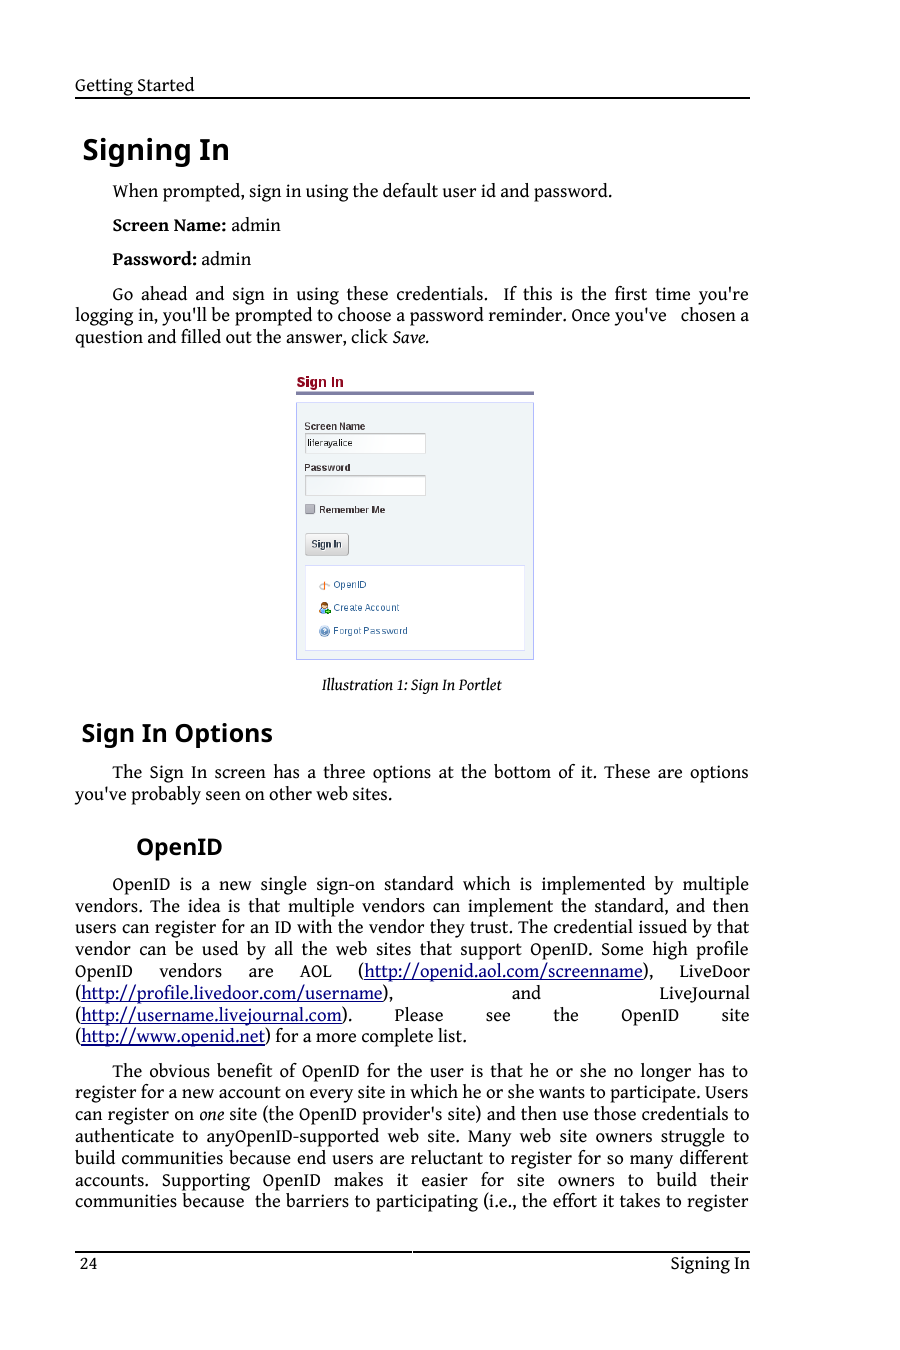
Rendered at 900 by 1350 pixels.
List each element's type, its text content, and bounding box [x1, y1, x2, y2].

subtitle OpenID [130, 831, 750, 862]
text The obvious benefit of OpenID for the user is that he or she no longer has to register for a new account on every site in which he or she wants to participate. Users can register on one site (the OpenID provider's site) and then use those credentials to authenticate to anyOpenID-supported web site. Many web site owners struggle to build communities because end users are reluctant to register for so many different accounts. Supporting OpenID makes it easier for site owners to build their communities because the barriers to participating (i.e., the effort it takes to register [75, 1061, 750, 1213]
text The Sign In screen has a three options at the bottom of it. These are options you've probably seen on other web sites. [75, 762, 750, 805]
text Go ahead and sign in using these credentials. If this is the first time you're logging in, you'll be prompted to choose a password reminder. Once you've chosen a question and filled out the answer, click Save. [75, 283, 750, 349]
text OpenID is a new single sign-on standard which is implemented by multiple vendors. The idea is that multiple vendors can implement the standard, and then users can register for an ID with the vendor they trust. The credential issued by that vendor can be used by all the web sites that support OpenID. Some high profile OpenID vendors are AOL (http://openid.aol.com/screenname), LiveDoor (http://profile.livedoor.com/username), and LiveJournal (http://username.livejournal.com). Please see the OpenID site (http://www.openid.net) for a more complete list. [75, 874, 750, 1048]
subtitle Signing In [75, 129, 750, 169]
text Screen Name: admin [75, 215, 750, 237]
text When prompted, sign in using the default user id and password. [75, 181, 750, 202]
text Password: admin [75, 249, 750, 271]
picture [75, 364, 750, 676]
subtitle Sign In Options [75, 695, 750, 750]
text Illustration 1: Sign In Portlet [75, 676, 750, 695]
